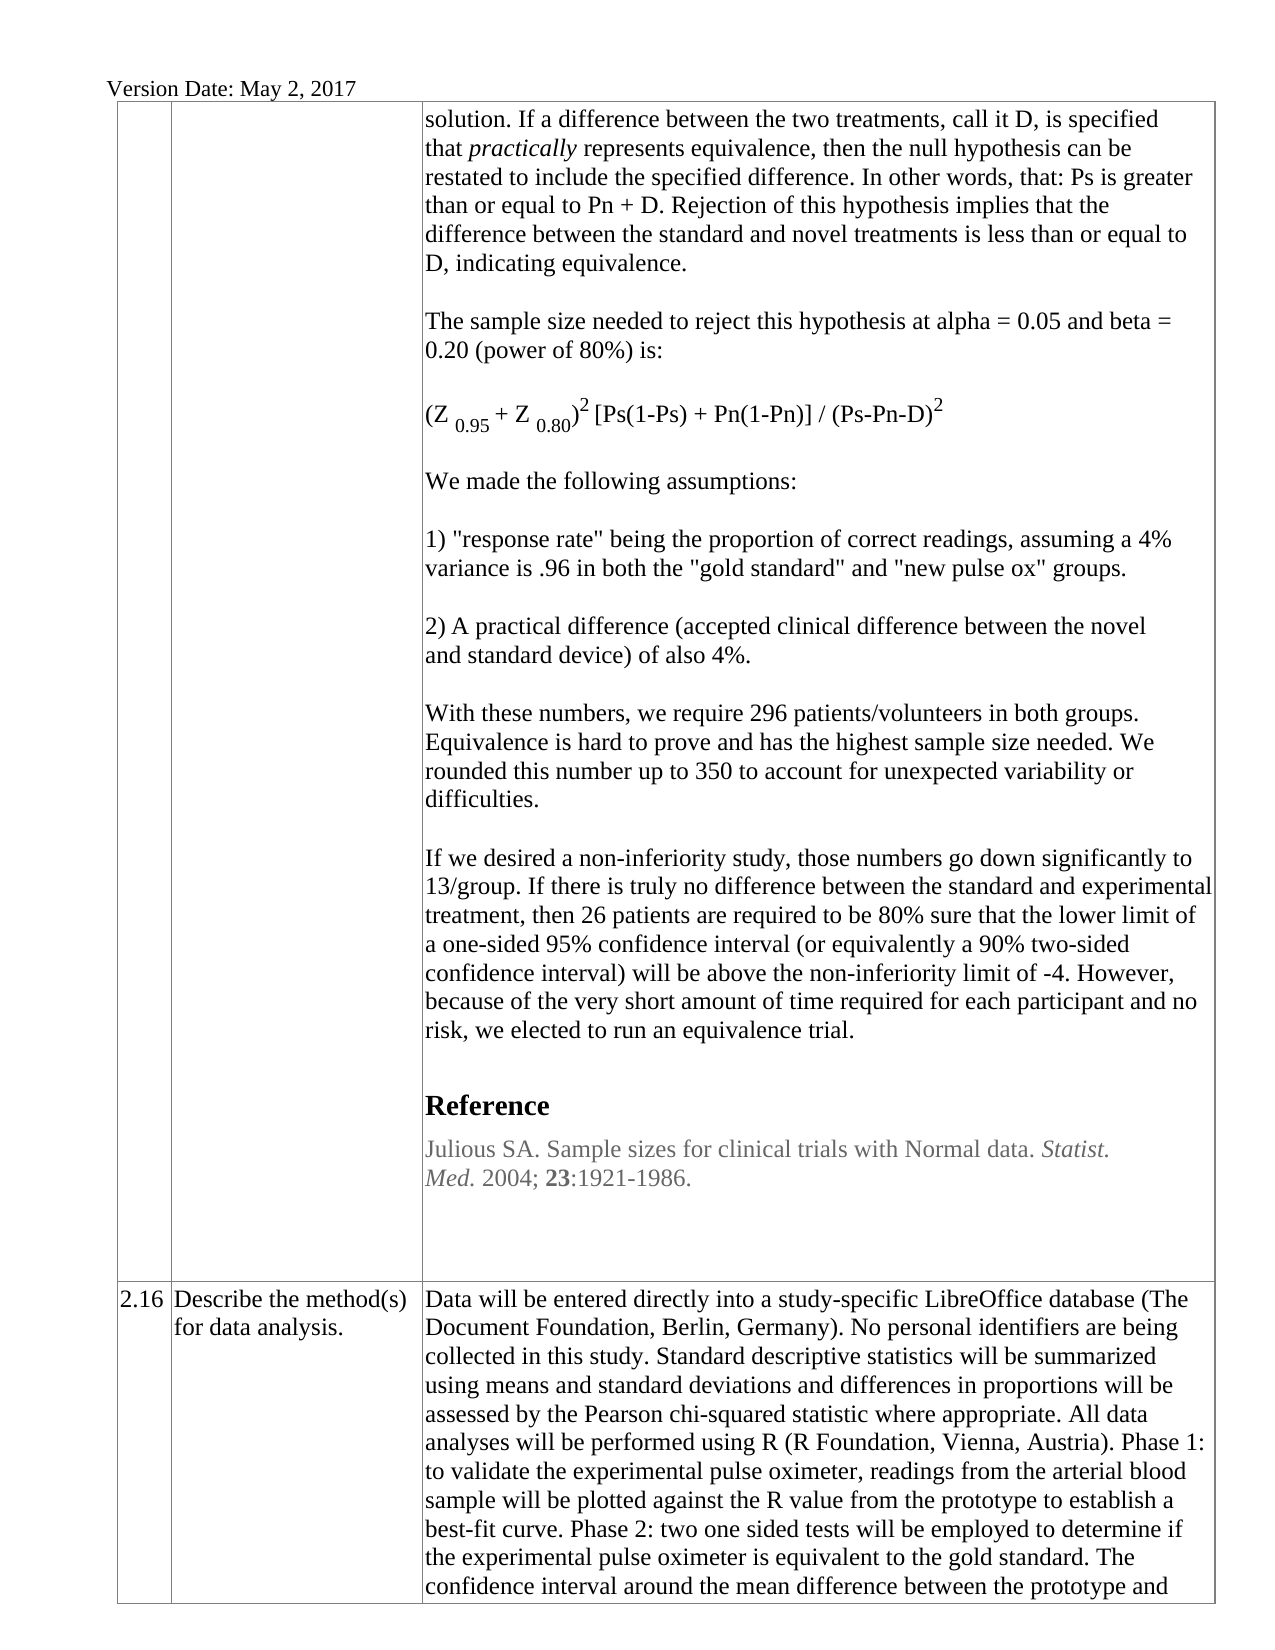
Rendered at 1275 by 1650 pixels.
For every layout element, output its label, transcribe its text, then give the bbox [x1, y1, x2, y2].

table_cell 2.16 [118, 1282, 171, 1603]
table_header solution. If a difference between the two treatments, call it D, is specified that practically represents equivalence, then the null hypothesis can be restated to include the specified difference. In other words, that: Ps is greater than or equal to Pn + D. Rejection of this hypothesis implies that the difference between the standard and novel treatments is less than or equal to D, indicating equivalence. The sample size needed to reject this hypothesis at alpha = 0.05 and beta = 0.20 (power of 80%) is: (Z 0.95 + Z 0.80)2 [Ps(1-Ps) + Pn(1-Pn)] / (Ps-Pn-D)2 We made the following assumptions: "response rate" being the proportion of correct readings, assuming a 4% variance is .96 in both the "gold standard" and "new pulse ox" groups. A practical difference (accepted clinical difference between the novel and standard device) of also 4%. With these numbers, we require 296 patients/volunteers in both groups. Equivalence is hard to prove and has the highest sample size needed. We rounded this number up to 350 to account for unexpected variability or difficulties. If we desired a non-inferiority study, those numbers go down significantly to 13/group. If there is truly no difference between the standard and experimental treatment, then 26 patients are required to be 80% sure that the lower limit of a one-sided 95% confidence interval (or equivalently a 90% two-sided confidence interval) will be above the non-inferiority limit of -4. However, because of the very short amount of time required for each participant and no risk, we elected to run an equivalence trial. Reference Julious SA. Sample sizes for clinical trials with Normal data. Statist. Med. 2004; 23:1921-1986. [423, 102, 1214, 1281]
table_cell Data will be entered directly into a study-specific LibreOffice database (The Document Foundation, Berlin, Germany). No personal identifiers are being collected in this study. Standard descriptive statistics will be summarized using means and standard deviations and differences in proportions will be assessed by the Pearson chi-squared statistic where appropriate. All data analyses will be performed using R (R Foundation, Vienna, Austria). Phase 1: to validate the experimental pulse oximeter, readings from the arterial blood sample will be plotted against the R value from the prototype to establish a best-fit curve. Phase 2: two one sided tests will be employed to determine if the experimental pulse oximeter is equivalent to the gold standard. The confidence interval around the mean difference between the prototype and [423, 1282, 1214, 1603]
table_header [172, 102, 422, 1281]
table_cell Describe the method(s) for data analysis. [172, 1282, 422, 1603]
table_header [118, 102, 171, 1281]
